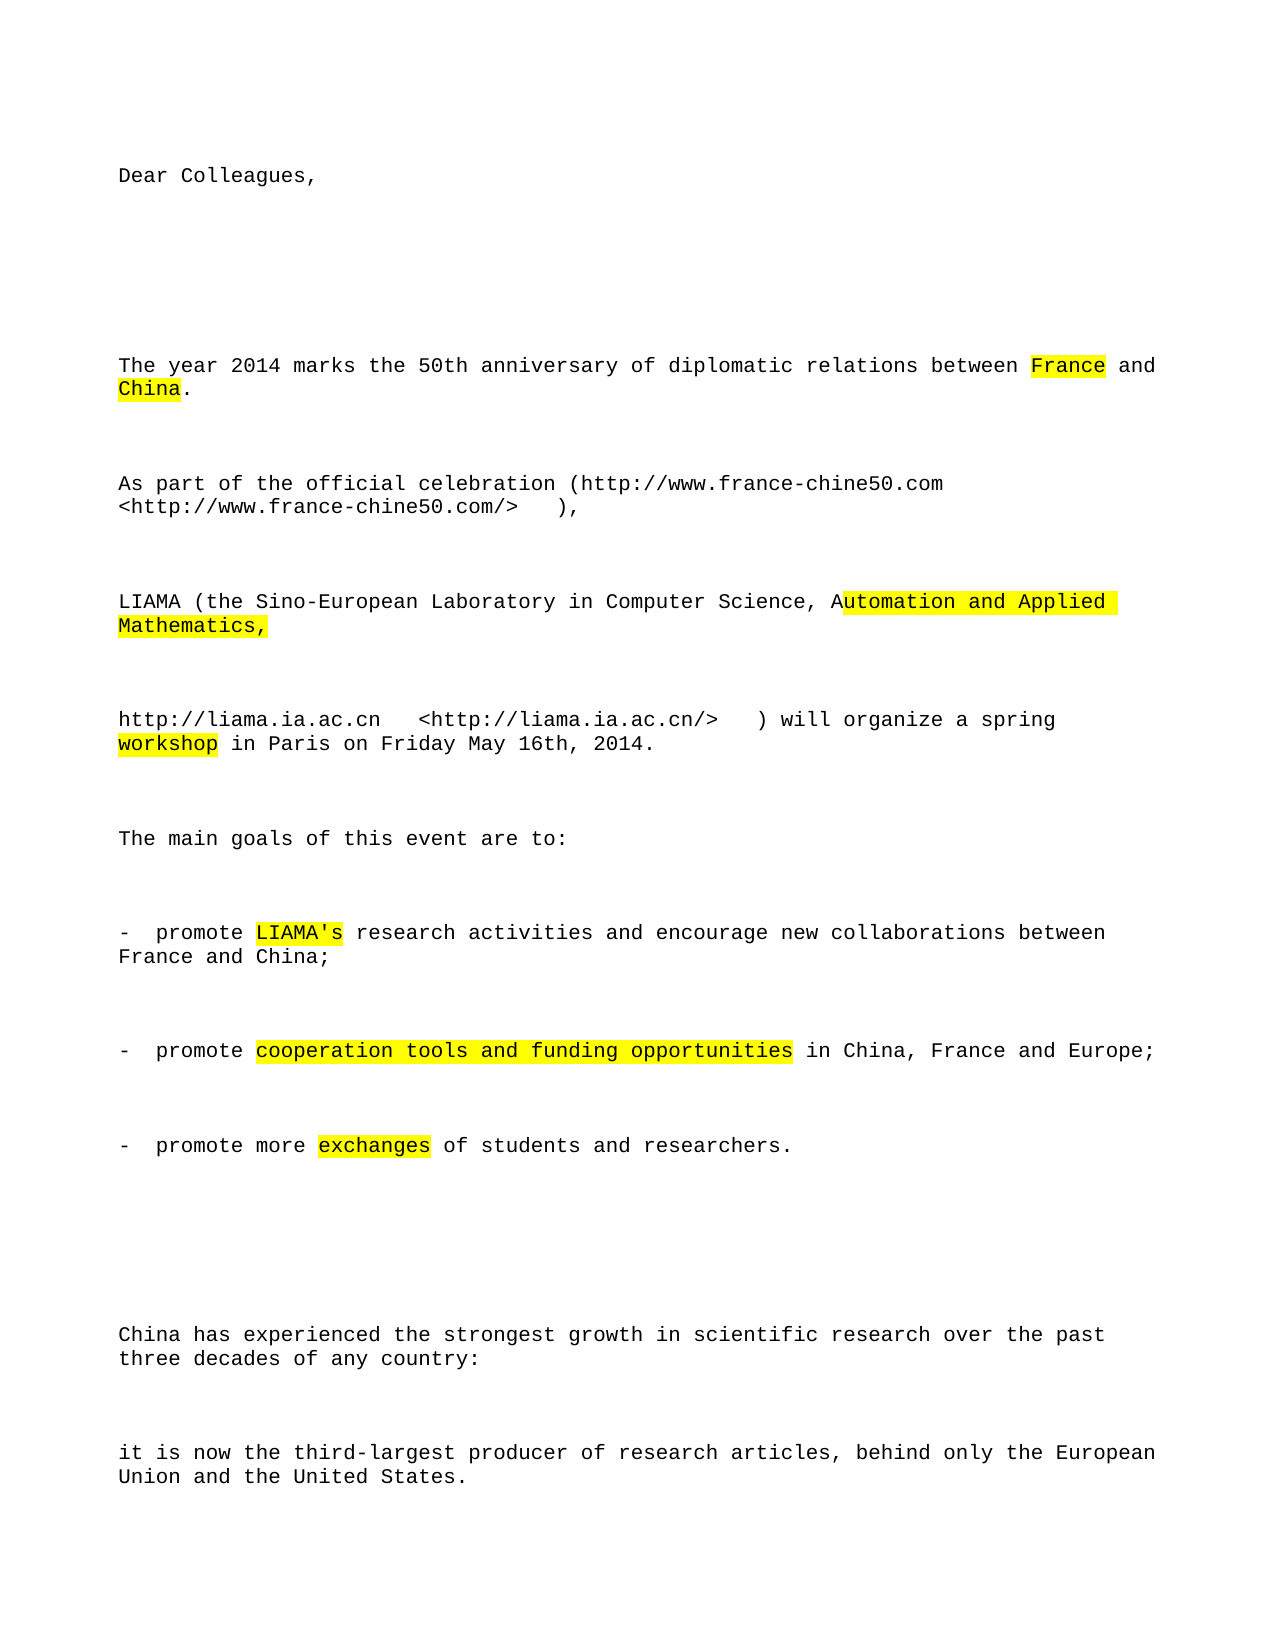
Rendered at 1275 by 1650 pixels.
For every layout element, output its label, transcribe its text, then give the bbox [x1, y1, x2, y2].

text http://liama.ia.ac.cn <http://liama.ia.ac.cn/> ) will organize a spring workshop in Paris on Friday May 16th, 2014. [118, 709, 1157, 757]
text The main goals of this event are to: [118, 827, 1157, 851]
text China has experienced the strongest growth in scientific research over the past three decades of any country: [118, 1324, 1157, 1371]
text As part of the official celebration (http://www.france-chine50.com <http://www.france-chine50.com/> ), [118, 473, 1157, 520]
text The year 2014 marks the 50th anniversary of diplomatic relations between France and China. [118, 354, 1157, 402]
text - promote cooperation tools and funding opportunities in China, France and Europe; [118, 1040, 1157, 1064]
text Dear Colleagues, [118, 165, 1157, 189]
text - promote LIAMA's research activities and encourage new collaborations between France and China; [118, 922, 1157, 969]
text LIAMA (the Sino-European Laboratory in Computer Science, Automation and Applied Mathematics, [118, 591, 1157, 638]
text - promote more exchanges of students and researchers. [118, 1135, 1157, 1158]
text it is now the third-largest producer of research articles, behind only the European Union and the United States. [118, 1442, 1157, 1489]
